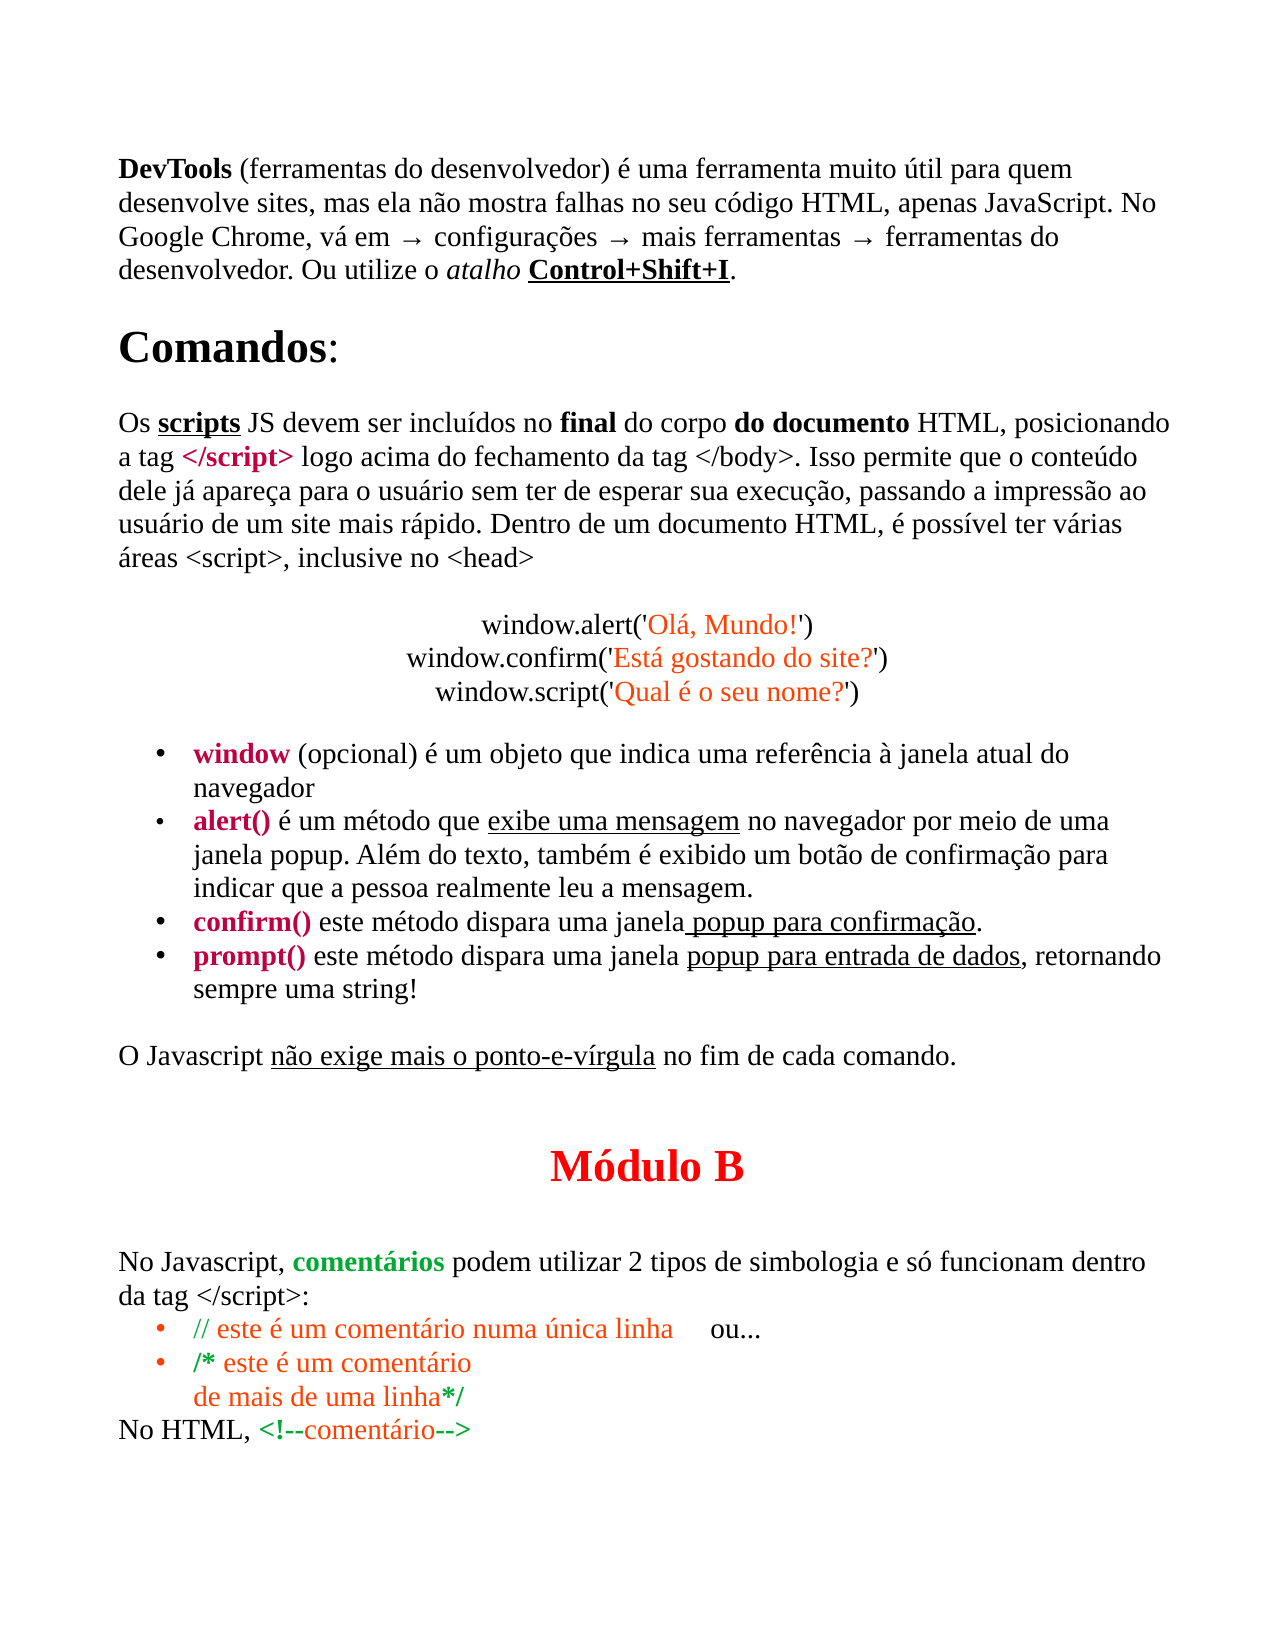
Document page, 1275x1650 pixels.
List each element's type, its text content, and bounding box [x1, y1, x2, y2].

text window.confirm('Está gostando do site?') [118, 640, 1176, 674]
text No HTML, <!--comentário--> [118, 1412, 1176, 1446]
list window (opcional) é um objeto que indica uma referência à janela atual do navegador [156, 736, 1176, 803]
text O Javascript não exige mais o ponto-e-vírgula no fim de cada comando. [118, 1038, 1176, 1072]
list confirm() este método dispara uma janela popup para confirmação. [156, 904, 1176, 938]
list /* este é um comentário [156, 1345, 1176, 1379]
text DevTools (ferramentas do desenvolvedor) é uma ferramenta muito útil para quem desenvolve sites, mas ela não mostra falhas no seu código HTML, apenas JavaScript. No Google Chrome, vá em → configurações → mais ferramentas → ferramentas do desenvolvedor. Ou utilize o atalho Control+Shift+I. [118, 152, 1176, 286]
text Comandos: [118, 319, 1176, 372]
text window.alert('Olá, Mundo!') [118, 607, 1176, 640]
list de mais de uma linha*/ [156, 1379, 1176, 1412]
text No Javascript, comentários podem utilizar 2 tipos de simbologia e só funcionam dentro da tag </script>: [118, 1244, 1176, 1312]
list prompt() este método dispara uma janela popup para entrada de dados, retornando sempre uma string! [156, 938, 1176, 1005]
list // este é um comentário numa única linha ou... [156, 1312, 1176, 1345]
list alert() é um método que exibe uma mensagem no navegador por meio de uma janela popup. Além do texto, também é exibido um botão de confirmação para indicar que a pessoa realmente leu a mensagem. [156, 803, 1176, 904]
text Os scripts JS devem ser incluídos no final do corpo do documento HTML, posicionando a tag </script> logo acima do fechamento da tag </body>. Isso permite que o conteúdo dele já apareça para o usuário sem ter de esperar sua execução, passando a impressão ao usuário de um site mais rápido. Dentro de um documento HTML, é possível ter várias áreas <script>, inclusive no <head> [118, 406, 1176, 573]
text window.script('Qual é o seu nome?') [118, 674, 1176, 707]
text Módulo B [118, 1139, 1176, 1192]
